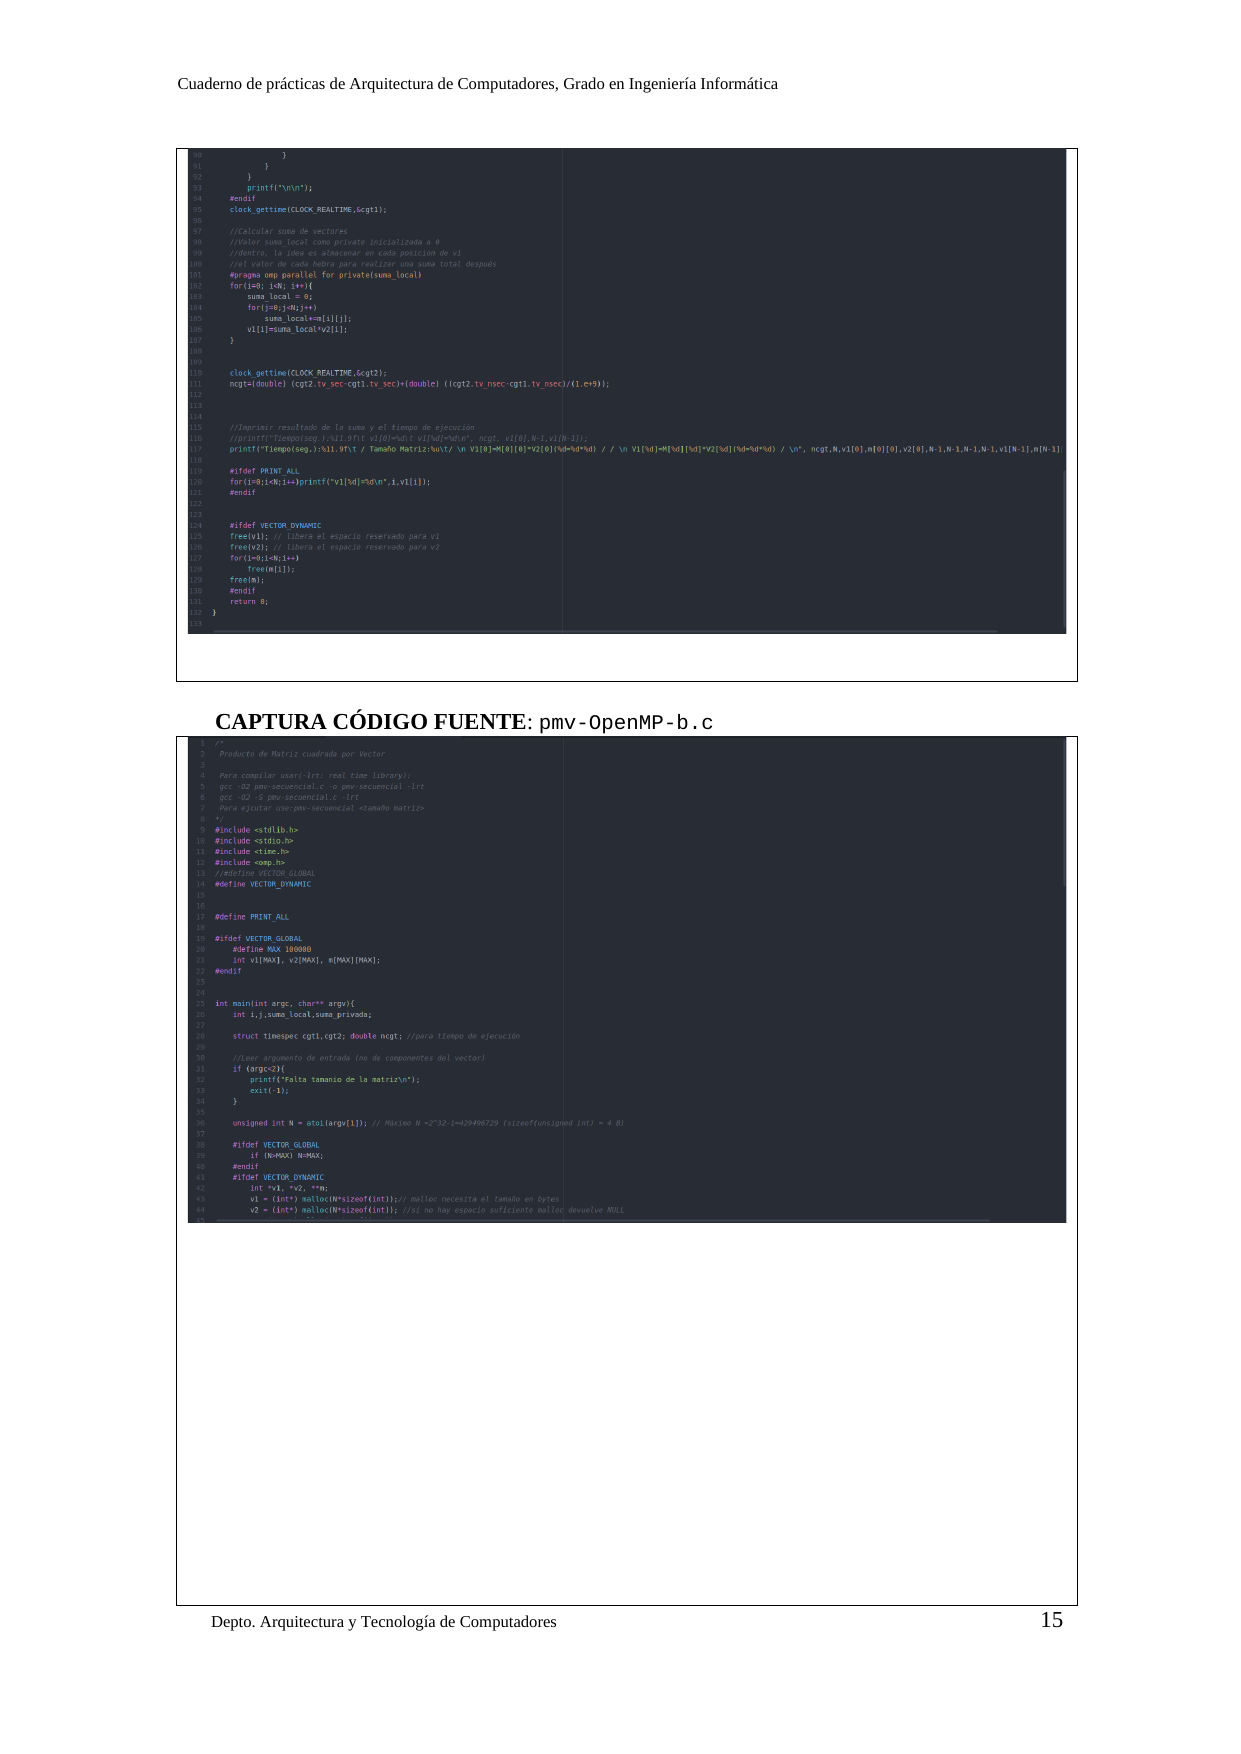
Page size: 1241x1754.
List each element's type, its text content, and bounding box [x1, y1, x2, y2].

table_header [177, 149, 1077, 681]
text CAPTURA CÓDIGO FUENTE: pmv-OpenMP-b.c [215, 708, 1063, 736]
picture [187, 148, 1067, 634]
picture [187, 736, 1067, 1223]
table_header [177, 737, 1077, 1605]
